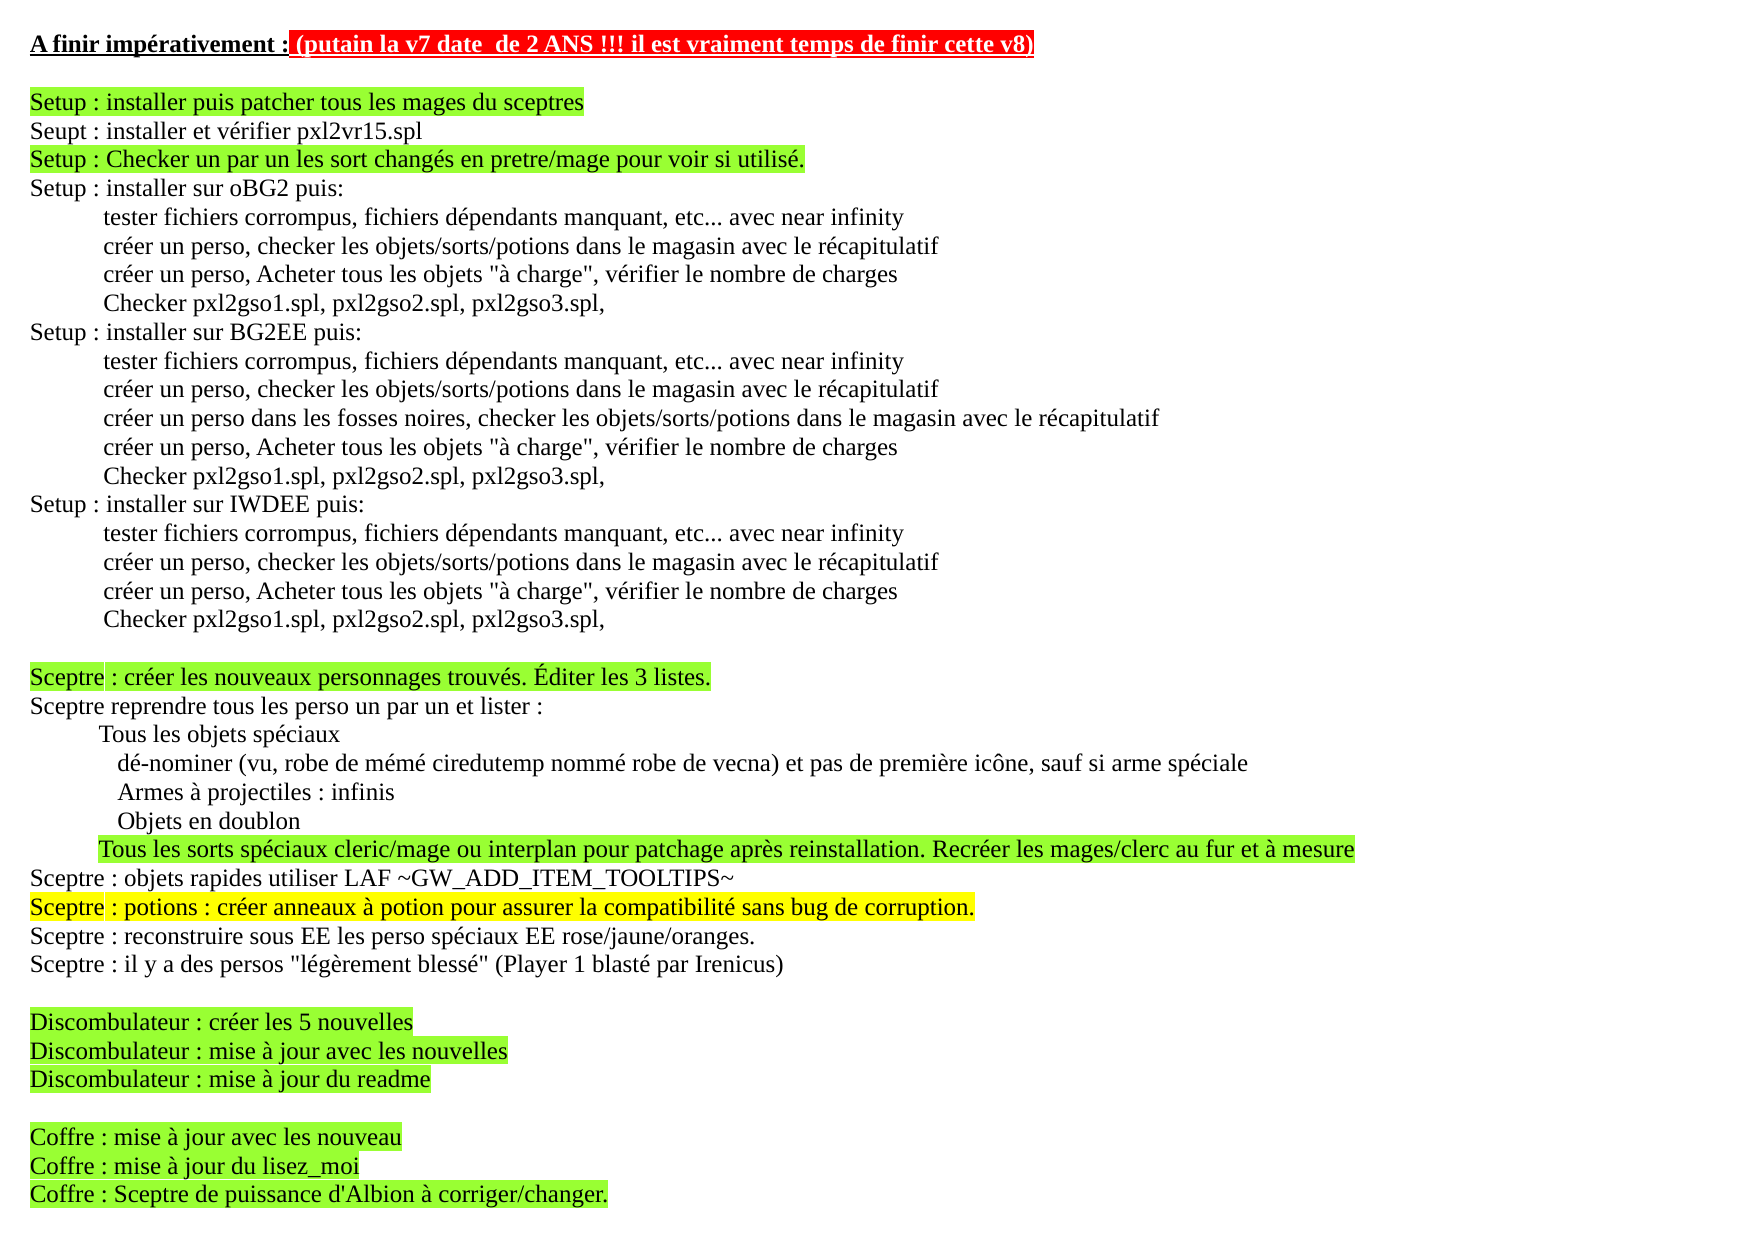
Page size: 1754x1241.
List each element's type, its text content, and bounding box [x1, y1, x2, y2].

text Discombulateur : créer les 5 nouvelles [29, 1007, 1724, 1036]
text Sceptre : il y a des persos "légèrement blessé" (Player 1 blasté par Irenicus) [29, 949, 1724, 978]
text Setup : installer puis patcher tous les mages du sceptres [29, 87, 1724, 116]
text Seupt : installer et vérifier pxl2vr15.spl [29, 116, 1724, 144]
text créer un perso, checker les objets/sorts/potions dans le magasin avec le récapitulatif [29, 374, 1724, 403]
text créer un perso, checker les objets/sorts/potions dans le magasin avec le récapitulatif [29, 547, 1724, 576]
text créer un perso, checker les objets/sorts/potions dans le magasin avec le récapitulatif [29, 231, 1724, 259]
text Sceptre reprendre tous les perso un par un et lister : [29, 691, 1724, 719]
text Coffre : mise à jour avec les nouveau [29, 1122, 1724, 1151]
text tester fichiers corrompus, fichiers dépendants manquant, etc... avec near infinity [29, 518, 1724, 547]
text Objets en doublon [29, 806, 1724, 834]
text Coffre : Sceptre de puissance d'Albion à corriger/changer. [29, 1179, 1724, 1208]
text créer un perso, Acheter tous les objets "à charge", vérifier le nombre de charges [29, 259, 1724, 288]
text A finir impérativement : (putain la v7 date de 2 ANS !!! il est vraiment temps de finir cette v8) [29, 29, 1724, 58]
text tester fichiers corrompus, fichiers dépendants manquant, etc... avec near infinity [29, 346, 1724, 374]
text Checker pxl2gso1.spl, pxl2gso2.spl, pxl2gso3.spl, [29, 604, 1724, 633]
text Checker pxl2gso1.spl, pxl2gso2.spl, pxl2gso3.spl, [29, 461, 1724, 489]
text Discombulateur : mise à jour avec les nouvelles [29, 1036, 1724, 1064]
text Sceptre : potions : créer anneaux à potion pour assurer la compatibilité sans bug de corruption. [29, 892, 1724, 921]
text dé-nominer (vu, robe de mémé ciredutemp nommé robe de vecna) et pas de première icône, sauf si arme spéciale [29, 748, 1724, 777]
text créer un perso, Acheter tous les objets "à charge", vérifier le nombre de charges [29, 432, 1724, 461]
text Tous les objets spéciaux [29, 719, 1724, 748]
text Setup : installer sur oBG2 puis: [29, 173, 1724, 202]
text Armes à projectiles : infinis [29, 777, 1724, 806]
text tester fichiers corrompus, fichiers dépendants manquant, etc... avec near infinity [29, 202, 1724, 231]
text Setup : Checker un par un les sort changés en pretre/mage pour voir si utilisé. [29, 144, 1724, 173]
text Tous les sorts spéciaux cleric/mage ou interplan pour patchage après reinstallation. Recréer les mages/clerc au fur et à mesure [29, 834, 1724, 863]
text Sceptre : créer les nouveaux personnages trouvés. Éditer les 3 listes. [29, 662, 1724, 691]
text Sceptre : objets rapides utiliser LAF ~GW_ADD_ITEM_TOOLTIPS~ [29, 863, 1724, 892]
text créer un perso, Acheter tous les objets "à charge", vérifier le nombre de charges [29, 576, 1724, 604]
text Checker pxl2gso1.spl, pxl2gso2.spl, pxl2gso3.spl, [29, 288, 1724, 317]
text Coffre : mise à jour du lisez_moi [29, 1151, 1724, 1179]
text Setup : installer sur BG2EE puis: [29, 317, 1724, 346]
text Discombulateur : mise à jour du readme [29, 1064, 1724, 1093]
text Setup : installer sur IWDEE puis: [29, 489, 1724, 518]
text créer un perso dans les fosses noires, checker les objets/sorts/potions dans le magasin avec le récapitulatif [29, 403, 1724, 432]
text Sceptre : reconstruire sous EE les perso spéciaux EE rose/jaune/oranges. [29, 921, 1724, 949]
